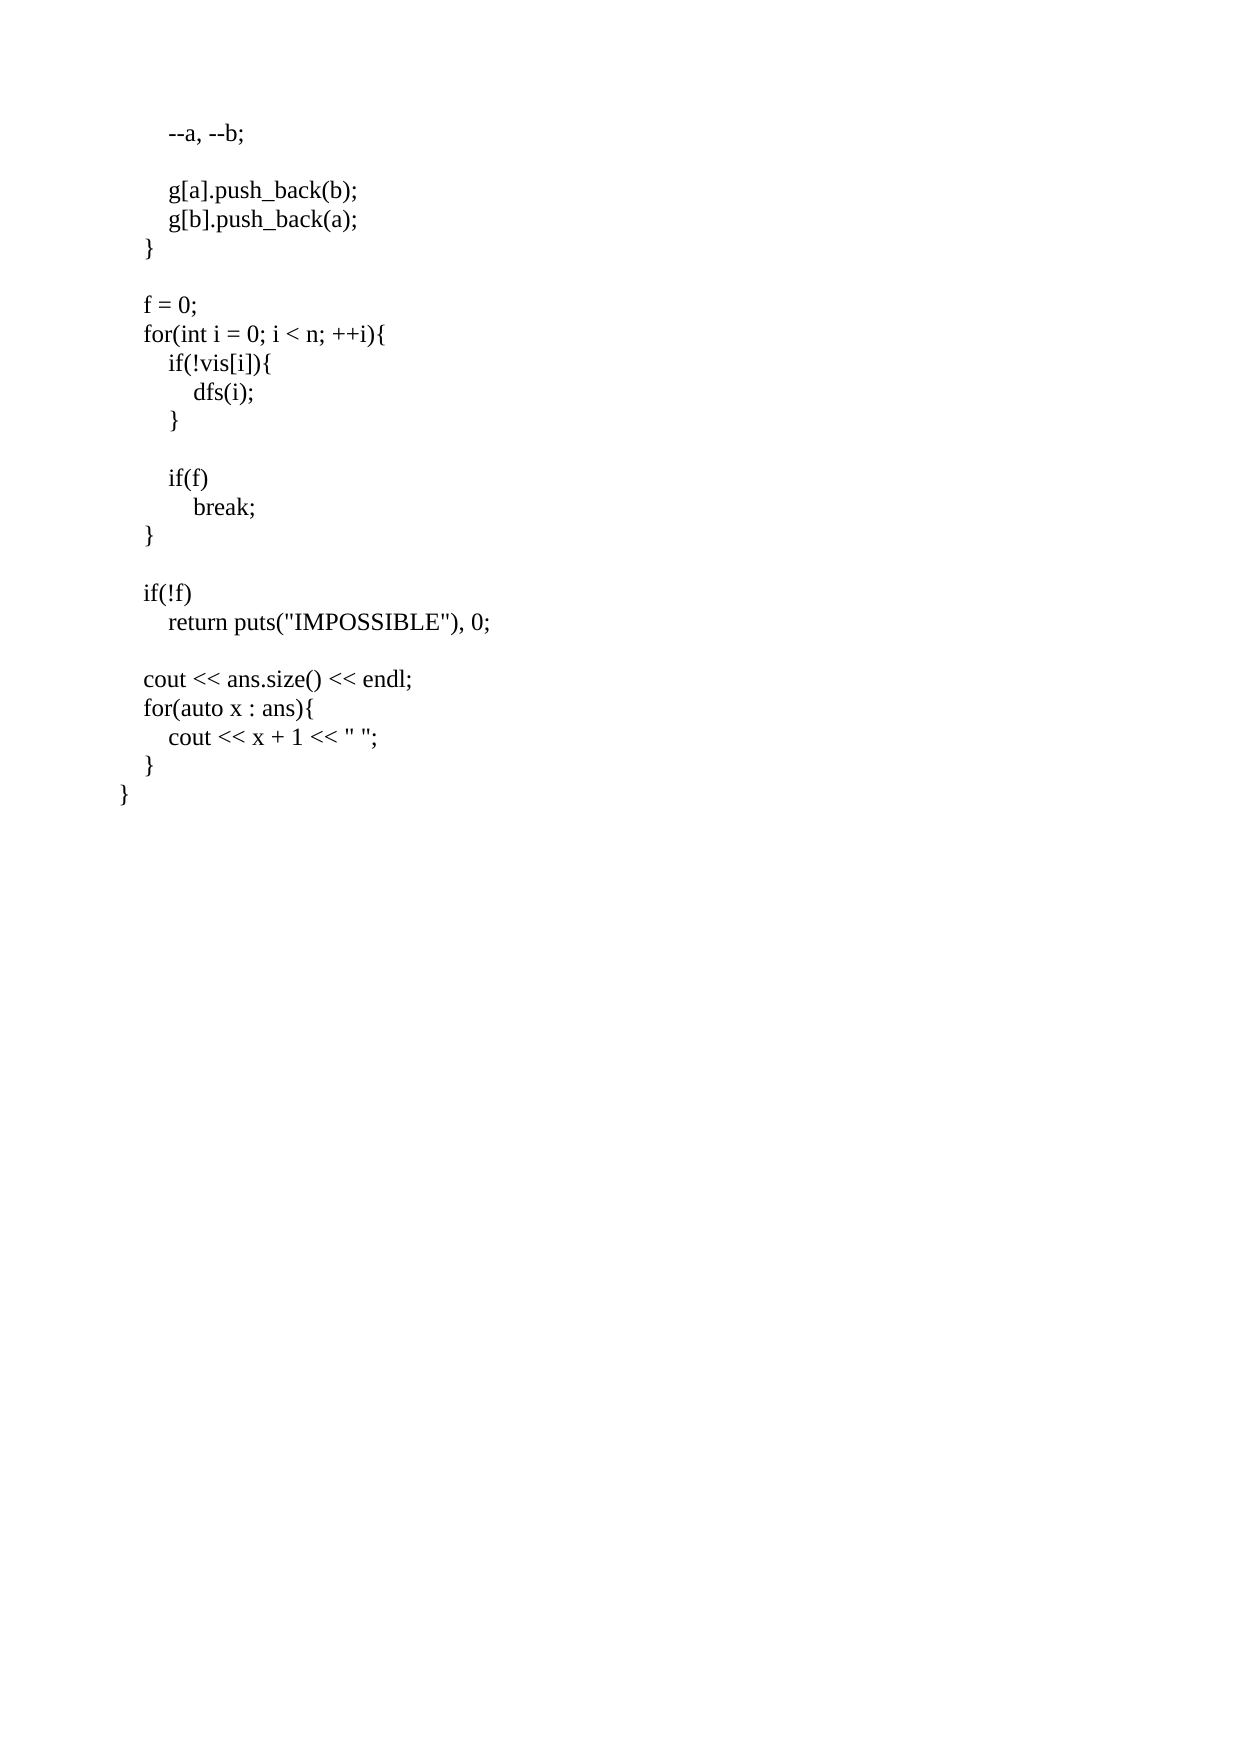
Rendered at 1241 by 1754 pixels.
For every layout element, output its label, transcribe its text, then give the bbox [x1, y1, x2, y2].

text g[a].push_back(b); [118, 176, 1122, 204]
text for(int i = 0; i < n; ++i){ [118, 319, 1122, 348]
text } [118, 233, 1122, 262]
text } [118, 751, 1122, 779]
text dfs(i); [118, 377, 1122, 406]
text for(auto x : ans){ [118, 693, 1122, 722]
text } [118, 521, 1122, 549]
text f = 0; [118, 291, 1122, 319]
text if(f) [118, 463, 1122, 492]
text g[b].push_back(a); [118, 204, 1122, 233]
text return puts("IMPOSSIBLE"), 0; [118, 607, 1122, 636]
text --a, --b; [118, 118, 1122, 147]
text cout << x + 1 << " "; [118, 722, 1122, 751]
text } [118, 779, 1122, 808]
text } [118, 406, 1122, 434]
text if(!f) [118, 578, 1122, 607]
text break; [118, 492, 1122, 521]
text if(!vis[i]){ [118, 348, 1122, 377]
text cout << ans.size() << endl; [118, 664, 1122, 693]
